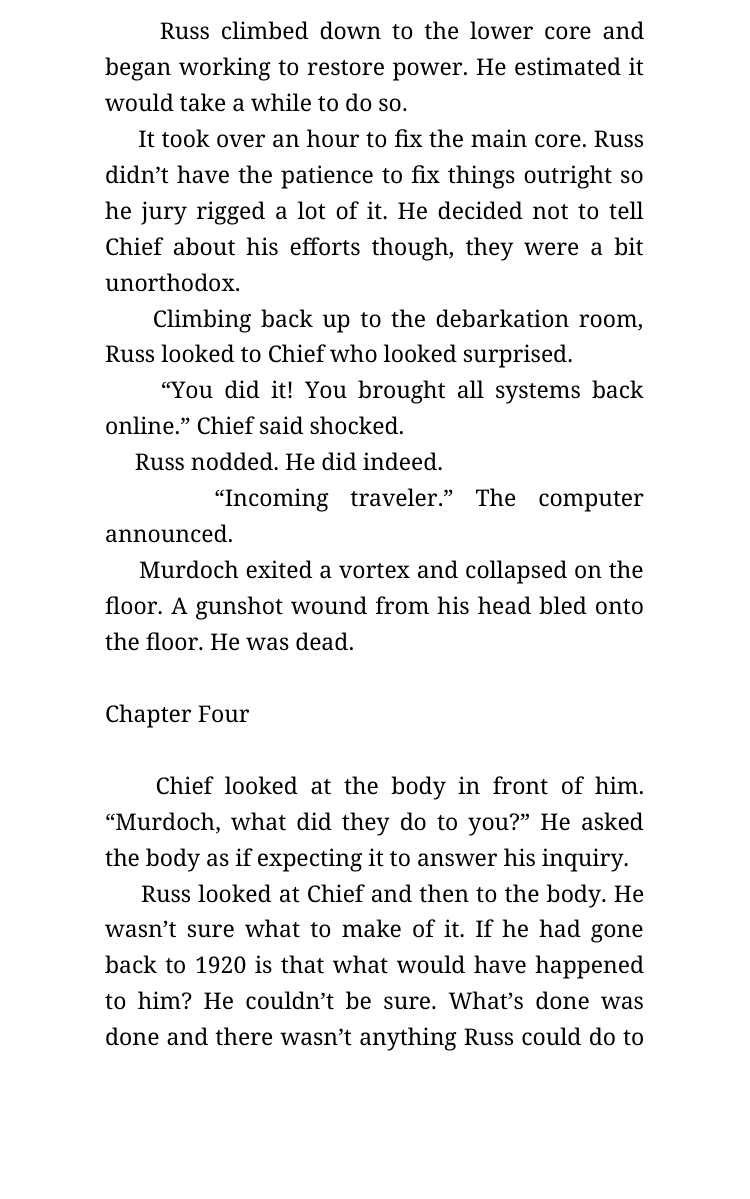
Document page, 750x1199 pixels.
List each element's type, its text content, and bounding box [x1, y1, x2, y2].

text “You did it! You brought all systems back online.” Chief said shocked. [105, 374, 645, 442]
text Russ looked at Chief and then to the body. He wasn’t sure what to make of it. If he had gone back to 1920 is that what would have happened to him? He couldn’t be sure. What’s done was done and there wasn’t anything Russ could do to [105, 877, 645, 1052]
text Russ climbed down to the lower core and began working to restore power. He estimated it would take a while to do so. [105, 15, 645, 118]
text Climbing back up to the debarkation room, Russ looked to Chief who looked surprised. [105, 302, 645, 370]
text Chapter Four [105, 698, 645, 729]
text Murdoch exited a vortex and collapsed on the floor. A gunshot wound from his head bled onto the floor. He was dead. [105, 554, 645, 657]
text It took over an hour to fix the main core. Russ didn’t have the patience to fix things outright so he jury rigged a lot of it. He decided not to tell Chief about his efforts though, they were a bit unorthodox. [105, 123, 645, 298]
text Russ nodded. He did indeed. [105, 446, 645, 477]
text “Incoming traveler.” The computer announced. [105, 482, 645, 549]
text Chief looked at the body in front of him. “Murdoch, what did they do to you?” He asked the body as if expecting it to answer his inquiry. [105, 770, 645, 873]
